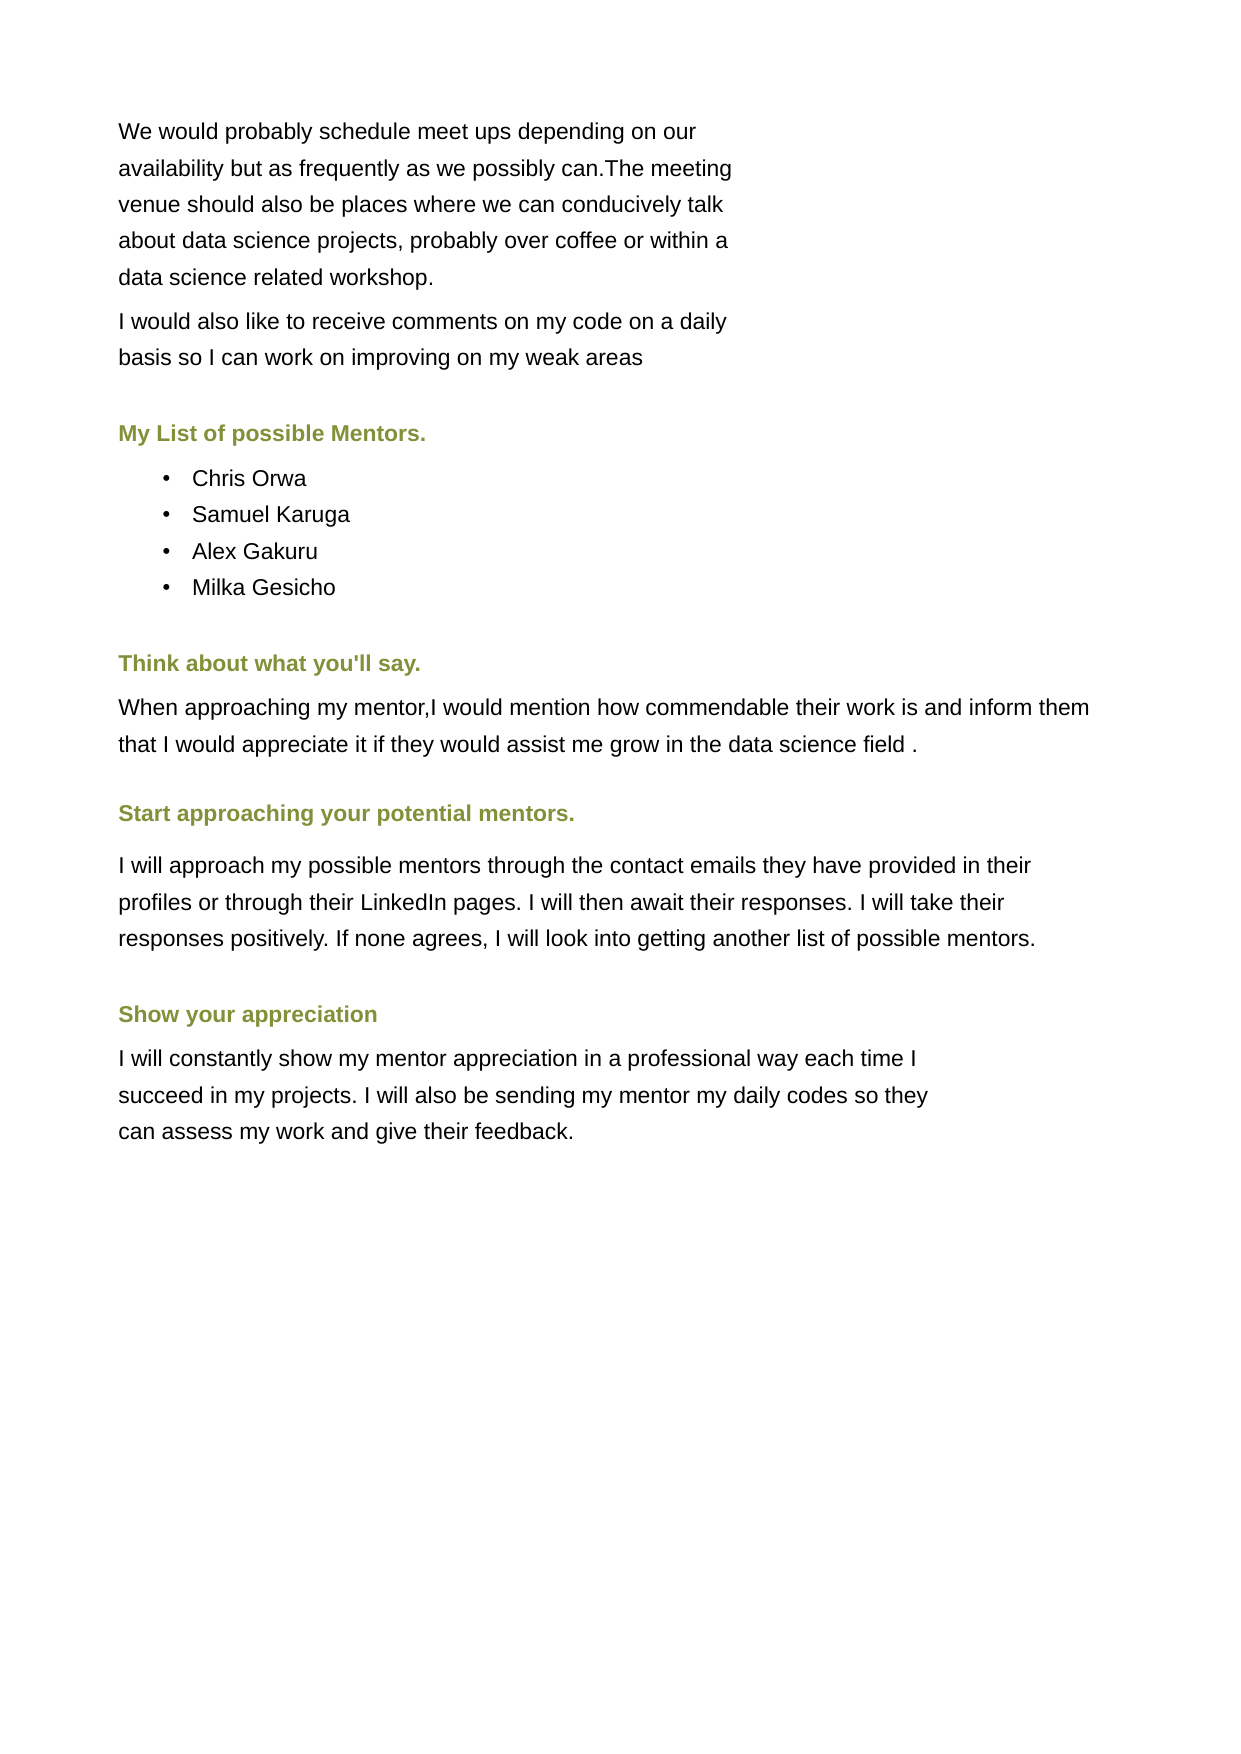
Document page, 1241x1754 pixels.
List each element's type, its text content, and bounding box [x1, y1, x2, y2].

text When approaching my mentor,I would mention how commendable their work is and inform them that I would appreciate it if they would assist me grow in the data science field . [118, 694, 1090, 757]
text My List of possible Mentors. [118, 420, 511, 446]
text I would also like to receive comments on my code on a daily basis so I can work on improving on my weak areas [118, 308, 738, 371]
list Samuel Karuga [162, 501, 1122, 528]
text Show your appreciation [118, 1001, 482, 1027]
list Chris Orwa [162, 465, 1122, 491]
list Milka Gesicho [162, 574, 1122, 600]
text Think about what you'll say. [118, 650, 527, 676]
text I will constantly show my mentor appreciation in a professional way each time I succeed in my projects. I will also be sending my mentor my daily codes so they can assess my work and give their feedback. [118, 1045, 941, 1144]
text We would probably schedule meet ups depending on our availability but as frequently as we possibly can.The meeting venue should also be places where we can conducively talk about data science projects, probably over coffee or within a data science related workshop. [118, 118, 738, 290]
list Alex Gakuru [162, 538, 1122, 564]
text I will approach my possible mentors through the contact emails they have provided in their profiles or through their LinkedIn pages. I will then await their responses. I will take their responses positively. If none agrees, I will look into getting another list of possible mentors. [118, 852, 1106, 951]
text Start approaching your potential mentors. [118, 767, 1122, 826]
